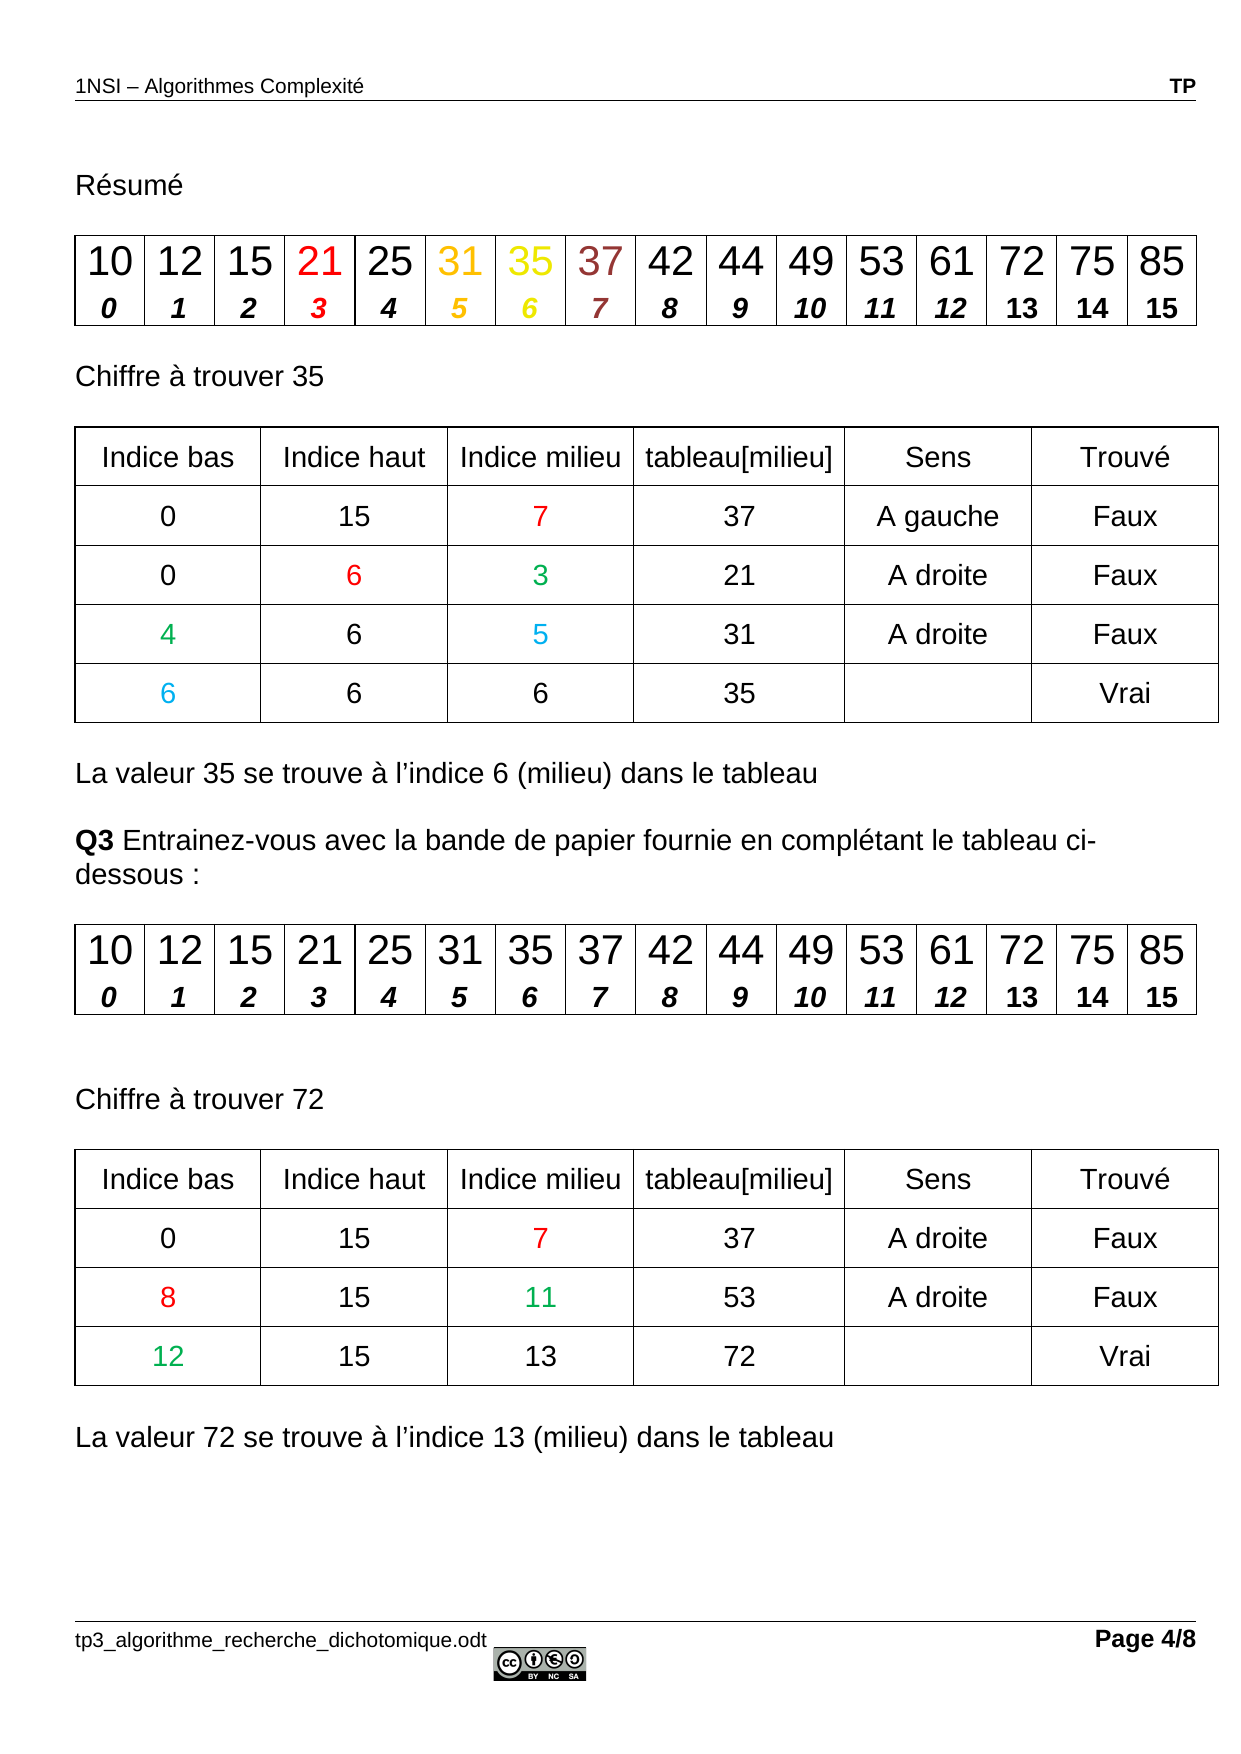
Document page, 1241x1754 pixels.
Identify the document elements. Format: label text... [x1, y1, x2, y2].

table_header Indice haut [261, 428, 447, 485]
table_cell 37 [634, 1209, 844, 1267]
table_header 31 5 [426, 236, 495, 325]
text La valeur 72 se trouve à l’indice 13 (milieu) dans le tableau [75, 1420, 1196, 1453]
table_cell 8 [76, 1268, 260, 1326]
table_header tableau[milieu] [634, 1150, 844, 1208]
table_header 25 4 [356, 925, 425, 1014]
table_header 37 7 [566, 236, 635, 325]
table_cell Faux [1032, 1209, 1218, 1267]
table_cell A gauche [845, 486, 1031, 544]
table_header 21 3 [285, 236, 354, 325]
table_cell 6 [261, 605, 447, 663]
table_header 35 6 [496, 925, 565, 1014]
text Chiffre à trouver 72 [75, 1082, 1196, 1115]
text La valeur 35 se trouve à l’indice 6 (milieu) dans le tableau [75, 756, 1196, 790]
table_header 72 13 [987, 236, 1056, 325]
table_header 61 12 [917, 236, 986, 325]
table_header 75 14 [1057, 236, 1127, 325]
table_header Indice haut [261, 1150, 447, 1208]
table_cell 37 [634, 486, 844, 544]
table_cell 12 [76, 1327, 260, 1385]
text Q3 Entrainez-vous avec la bande de papier fournie en complétant le tableau ci-dessous : [75, 823, 1196, 890]
table_header Trouvé [1032, 428, 1218, 485]
table_header tableau[milieu] [634, 428, 844, 485]
table_cell 7 [448, 486, 633, 544]
table_cell A droite [845, 1268, 1031, 1326]
table_header Sens [845, 1150, 1031, 1208]
table_cell A droite [845, 605, 1031, 663]
table_cell 31 [634, 605, 844, 663]
table_header 75 14 [1057, 925, 1127, 1014]
table_cell A droite [845, 1209, 1031, 1267]
table_header 61 12 [917, 925, 986, 1014]
table_header 37 7 [566, 925, 635, 1014]
table_cell 21 [634, 546, 844, 603]
table_cell 4 [76, 605, 260, 663]
table_cell Faux [1032, 486, 1218, 544]
table_cell Vrai [1032, 1327, 1218, 1385]
table_header Indice bas [76, 1150, 260, 1208]
table_header 49 10 [777, 925, 846, 1014]
table_header 15 2 [215, 236, 284, 325]
table_header 85 15 [1128, 236, 1196, 325]
table_header Indice bas [76, 428, 260, 485]
table_header 10 0 [76, 236, 144, 325]
table_cell A droite [845, 546, 1031, 603]
table_header 49 10 [777, 236, 846, 325]
table_cell 15 [261, 1209, 447, 1267]
table_cell 7 [448, 1209, 633, 1267]
table_header 31 5 [426, 925, 495, 1014]
table_cell Faux [1032, 546, 1218, 603]
table_header Indice milieu [448, 428, 633, 485]
table_cell 15 [261, 486, 447, 544]
table_header 44 9 [707, 925, 776, 1014]
table_cell 72 [634, 1327, 844, 1385]
table_header 53 11 [847, 925, 916, 1014]
table_header 12 1 [145, 925, 214, 1014]
table_header 42 8 [636, 236, 706, 325]
table_cell 6 [76, 664, 260, 722]
table_cell Vrai [1032, 664, 1218, 722]
table_cell 13 [448, 1327, 633, 1385]
table_header 35 6 [496, 236, 565, 325]
table_header 15 2 [215, 925, 284, 1014]
table_cell 6 [261, 664, 447, 722]
table_cell Faux [1032, 1268, 1218, 1326]
table_cell 15 [261, 1268, 447, 1326]
table_cell 0 [76, 486, 260, 544]
table_cell 11 [448, 1268, 633, 1326]
table_header Trouvé [1032, 1150, 1218, 1208]
table_cell [845, 664, 1031, 722]
table_header Sens [845, 428, 1031, 485]
table_cell 35 [634, 664, 844, 722]
table_header 44 9 [707, 236, 776, 325]
table_header 53 11 [847, 236, 916, 325]
table_cell 53 [634, 1268, 844, 1326]
table_cell 0 [76, 546, 260, 603]
table_header 10 0 [76, 925, 144, 1014]
table_header 42 8 [636, 925, 706, 1014]
table_cell [845, 1327, 1031, 1385]
table_cell 6 [448, 664, 633, 722]
table_header 25 4 [356, 236, 425, 325]
table_header 85 15 [1128, 925, 1196, 1014]
table_cell 3 [448, 546, 633, 603]
picture [493, 1647, 587, 1681]
table_header 72 13 [987, 925, 1056, 1014]
table_cell Faux [1032, 605, 1218, 663]
table_header 12 1 [145, 236, 214, 325]
table_cell 15 [261, 1327, 447, 1385]
text Chiffre à trouver 35 [75, 359, 1196, 393]
table_cell 6 [261, 546, 447, 603]
text Résumé [75, 168, 1196, 201]
table_header Indice milieu [448, 1150, 633, 1208]
table_cell 0 [76, 1209, 260, 1267]
table_cell 5 [448, 605, 633, 663]
table_header 21 3 [285, 925, 354, 1014]
